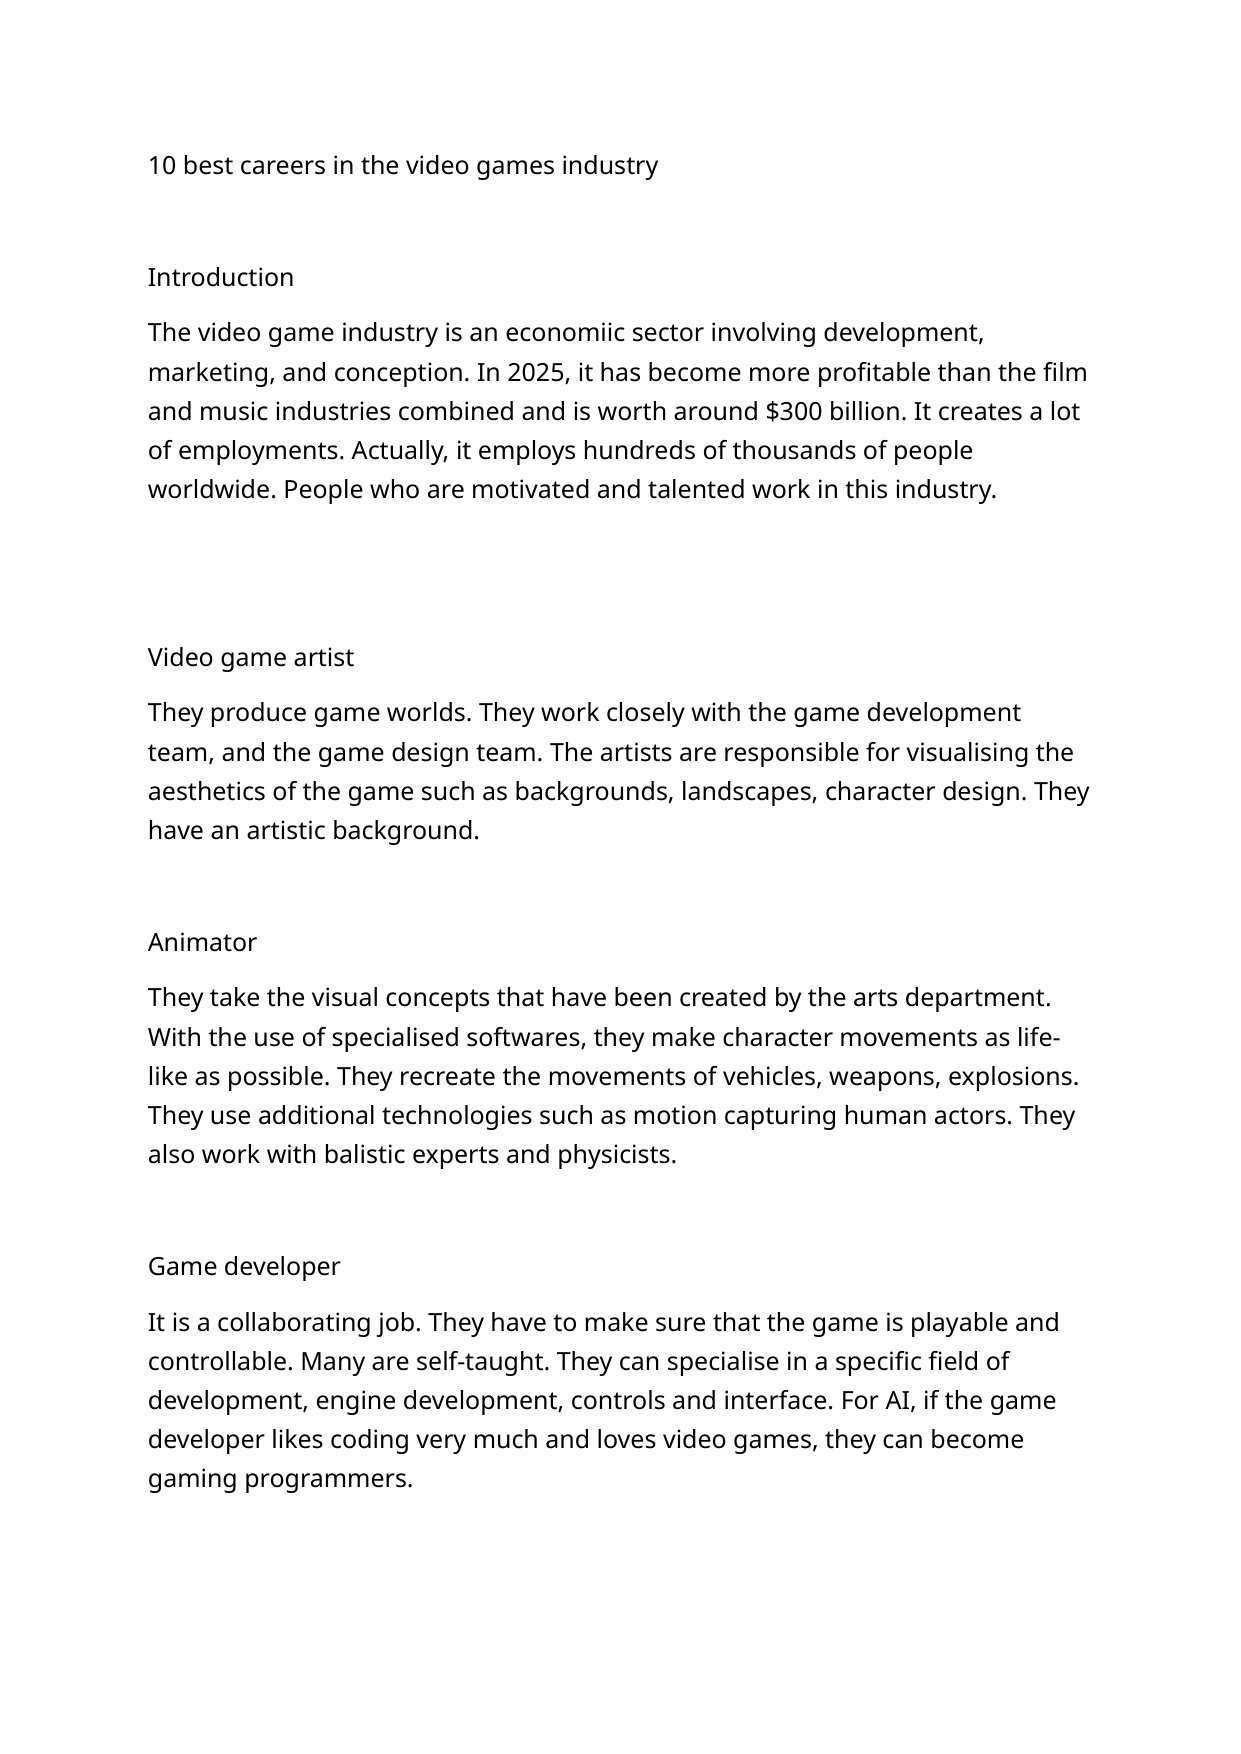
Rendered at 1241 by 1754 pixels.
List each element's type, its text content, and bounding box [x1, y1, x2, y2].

text It is a collaborating job. They have to make sure that the game is playable and controllable. Many are self-taught. They can specialise in a specific field of development, engine development, controls and interface. For AI, if the game developer likes coding very much and loves video games, they can become gaming programmers. [148, 1304, 1093, 1495]
text 10 best careers in the video games industry [148, 148, 1093, 182]
text Animator [148, 924, 1093, 958]
text Video game artist [148, 639, 1093, 673]
text Introduction [148, 259, 1093, 293]
text The video game industry is an economiic sector involving development, marketing, and conception. In 2025, it has become more profitable than the film and music industries combined and is worth around $300 billion. It creates a lot of employments. Actually, it employs hundreds of thousands of people worldwide. People who are motivated and talented work in this industry. [148, 315, 1093, 506]
text Game developer [148, 1248, 1093, 1282]
text They produce game worlds. They work closely with the game development team, and the game design team. The artists are responsible for visualising the aesthetics of the game such as backgrounds, landscapes, character design. They have an artistic background. [148, 695, 1093, 847]
text They take the visual concepts that have been created by the arts department. With the use of specialised softwares, they make character movements as life-like as possible. They recreate the movements of vehicles, weapons, explosions. They use additional technologies such as motion capturing human actors. They also work with balistic experts and physicists. [148, 980, 1093, 1171]
